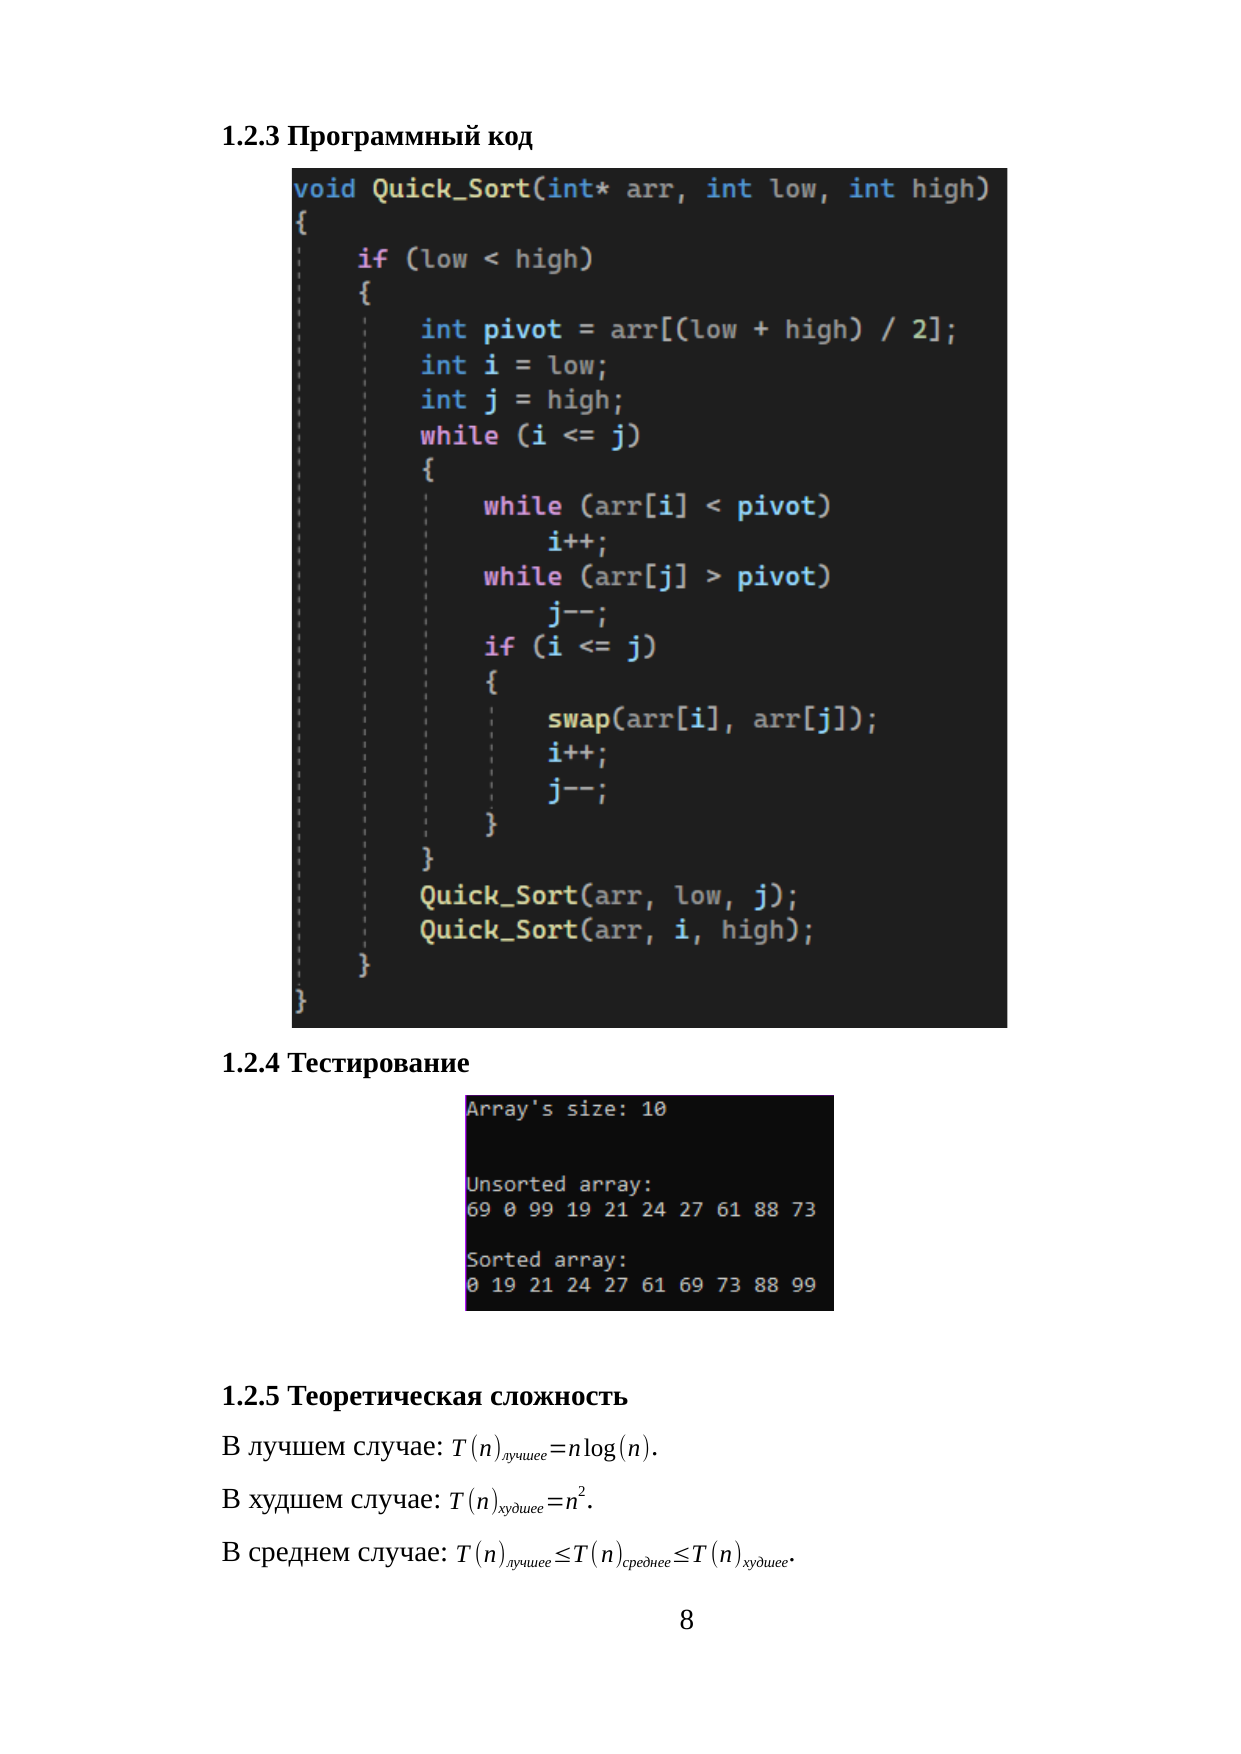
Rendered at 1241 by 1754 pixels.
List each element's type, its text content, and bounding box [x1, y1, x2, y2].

subtitle 1.2.3 Программный код [148, 118, 1152, 152]
subtitle 1.2.4 Тестирование [148, 168, 1152, 1078]
text В среднем случае: . [148, 1534, 1152, 1571]
picture [465, 1095, 834, 1311]
text В худшем случае: . [148, 1481, 1152, 1518]
text В лучшем случае: . [148, 1428, 1152, 1464]
picture [291, 168, 1008, 1028]
subtitle 1.2.5 Теоретическая сложность [148, 1378, 1152, 1411]
